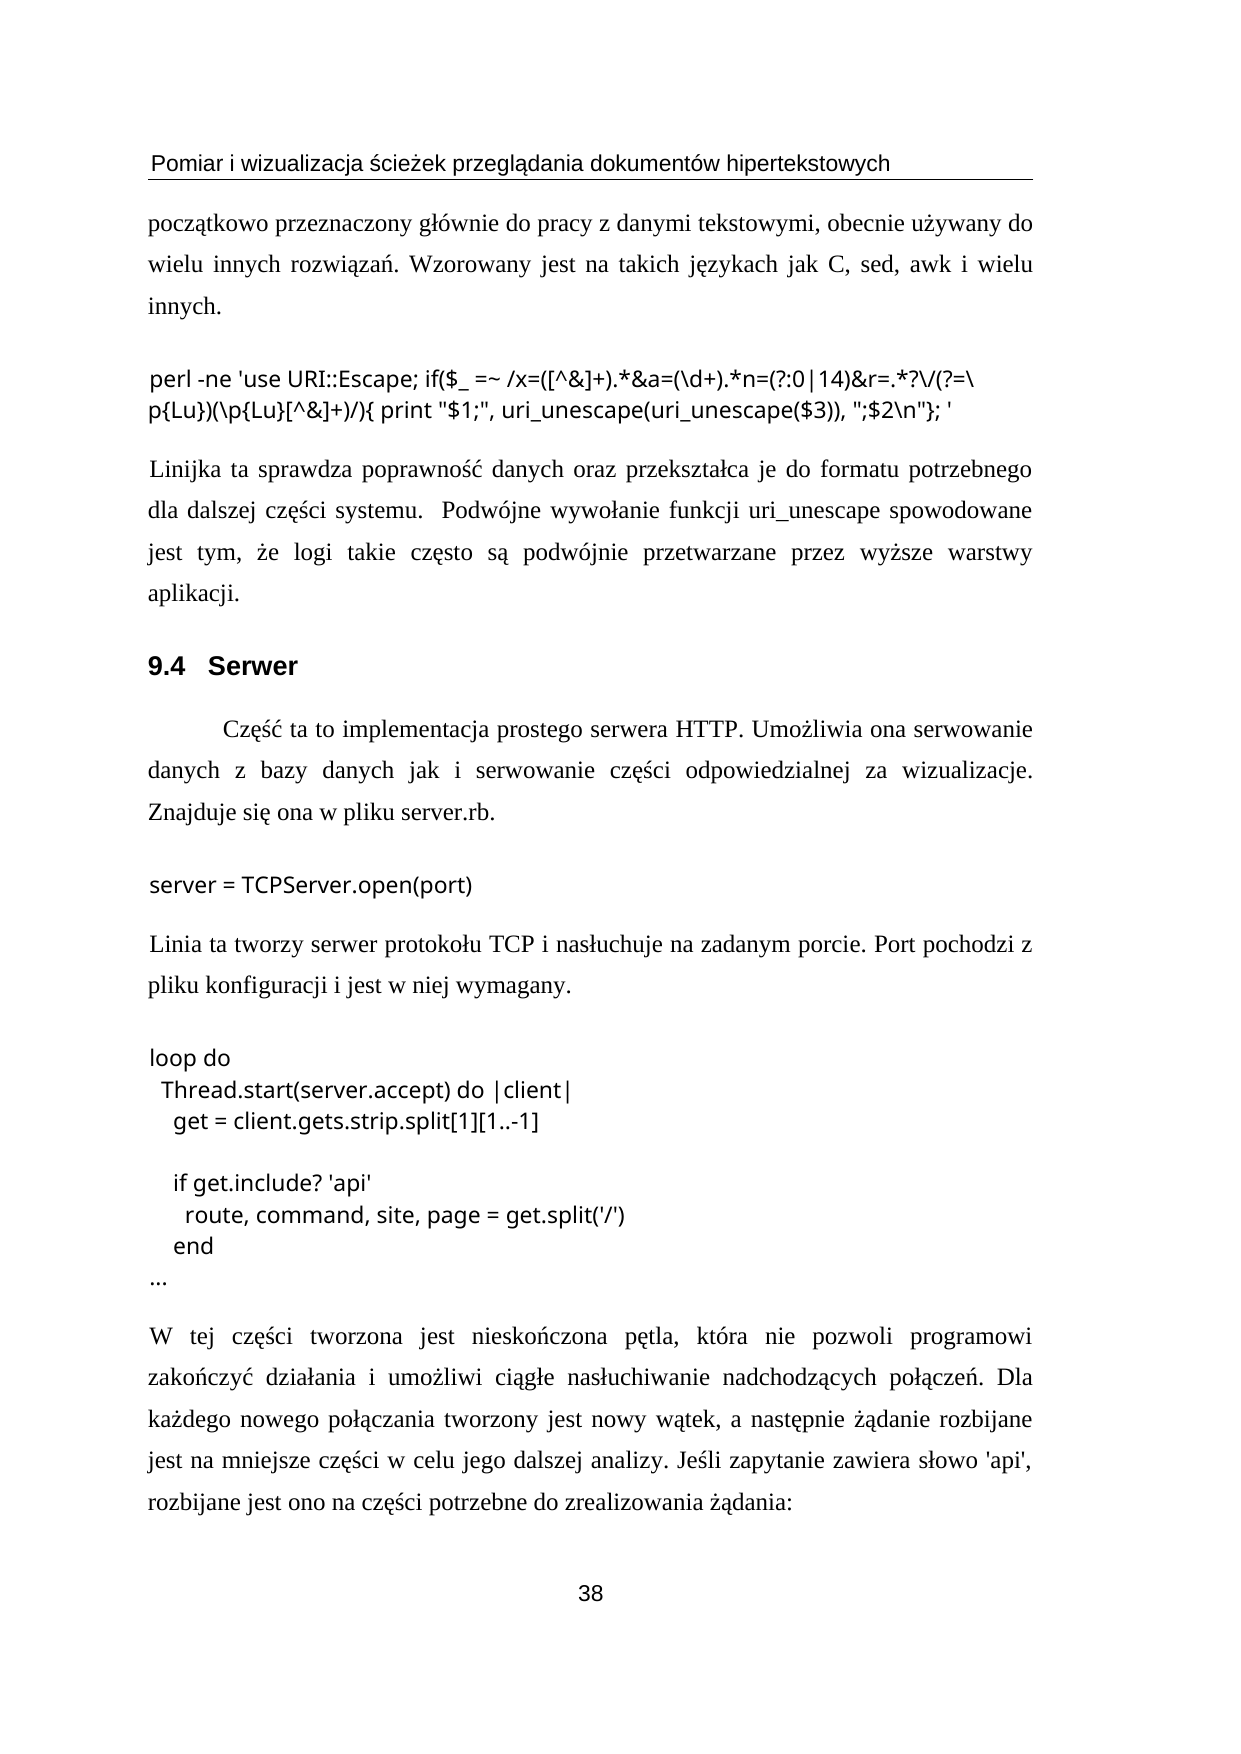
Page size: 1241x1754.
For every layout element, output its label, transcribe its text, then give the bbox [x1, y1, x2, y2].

text W tej części tworzona jest nieskończona pętla, która nie pozwoli programowi zakończyć działania i umożliwi ciągłe nasłuchiwanie nadchodzących połączeń. Dla każdego nowego połączania tworzony jest nowy wątek, a następnie żądanie rozbijane jest na mniejsze części w celu jego dalszej analizy. Jeśli zapytanie zawiera słowo 'api', rozbijane jest ono na części potrzebne do zrealizowania żądania: [148, 1322, 1033, 1516]
subtitle Serwer [148, 651, 1033, 681]
list server = TCPServer.open(port) [148, 869, 1033, 900]
list get = client.gets.strip.split[1][1..-1] [148, 1105, 1033, 1136]
list route, command, site, page = get.split('/') [148, 1198, 1033, 1230]
text Linia ta tworzy serwer protokołu TCP i nasłuchuje na zadanym porcie. Port pochodzi z pliku konfiguracji i jest w niej wymagany. [148, 930, 1033, 999]
list ... [148, 1261, 1033, 1292]
list loop do [148, 1042, 1033, 1073]
text Część ta to implementacja prostego serwera HTTP. Umożliwia ona serwowanie danych z bazy danych jak i serwowanie części odpowiedzialnej za wizualizacje. Znajduje się ona w pliku server.rb. [148, 715, 1033, 826]
text początkowo przeznaczony głównie do pracy z danymi tekstowymi, obecnie używany do wielu innych rozwiązań. Wzorowany jest na takich językach jak C, sed, awk i wielu innych. [148, 209, 1033, 319]
list perl -ne 'use URI::Escape; if($_ =~ /x=([^&]+).*&a=(\d+).*n=(?:0|14)&r=.*?\/(?=\p{Lu})(\p{Lu}[^&]+)/){ print "$1;", uri_unescape(uri_unescape($3)), ";$2\n"}; ' [148, 363, 1033, 425]
text Linijka ta sprawdza poprawność danych oraz przekształca je do formatu potrzebnego dla dalszej części systemu. Podwójne wywołanie funkcji uri_unescape spowodowane jest tym, że logi takie często są podwójnie przetwarzane przez wyższe warstwy aplikacji. [148, 455, 1033, 607]
list if get.include? 'api' [148, 1167, 1033, 1198]
list end [148, 1230, 1033, 1261]
list Thread.start(server.accept) do |client| [148, 1073, 1033, 1105]
